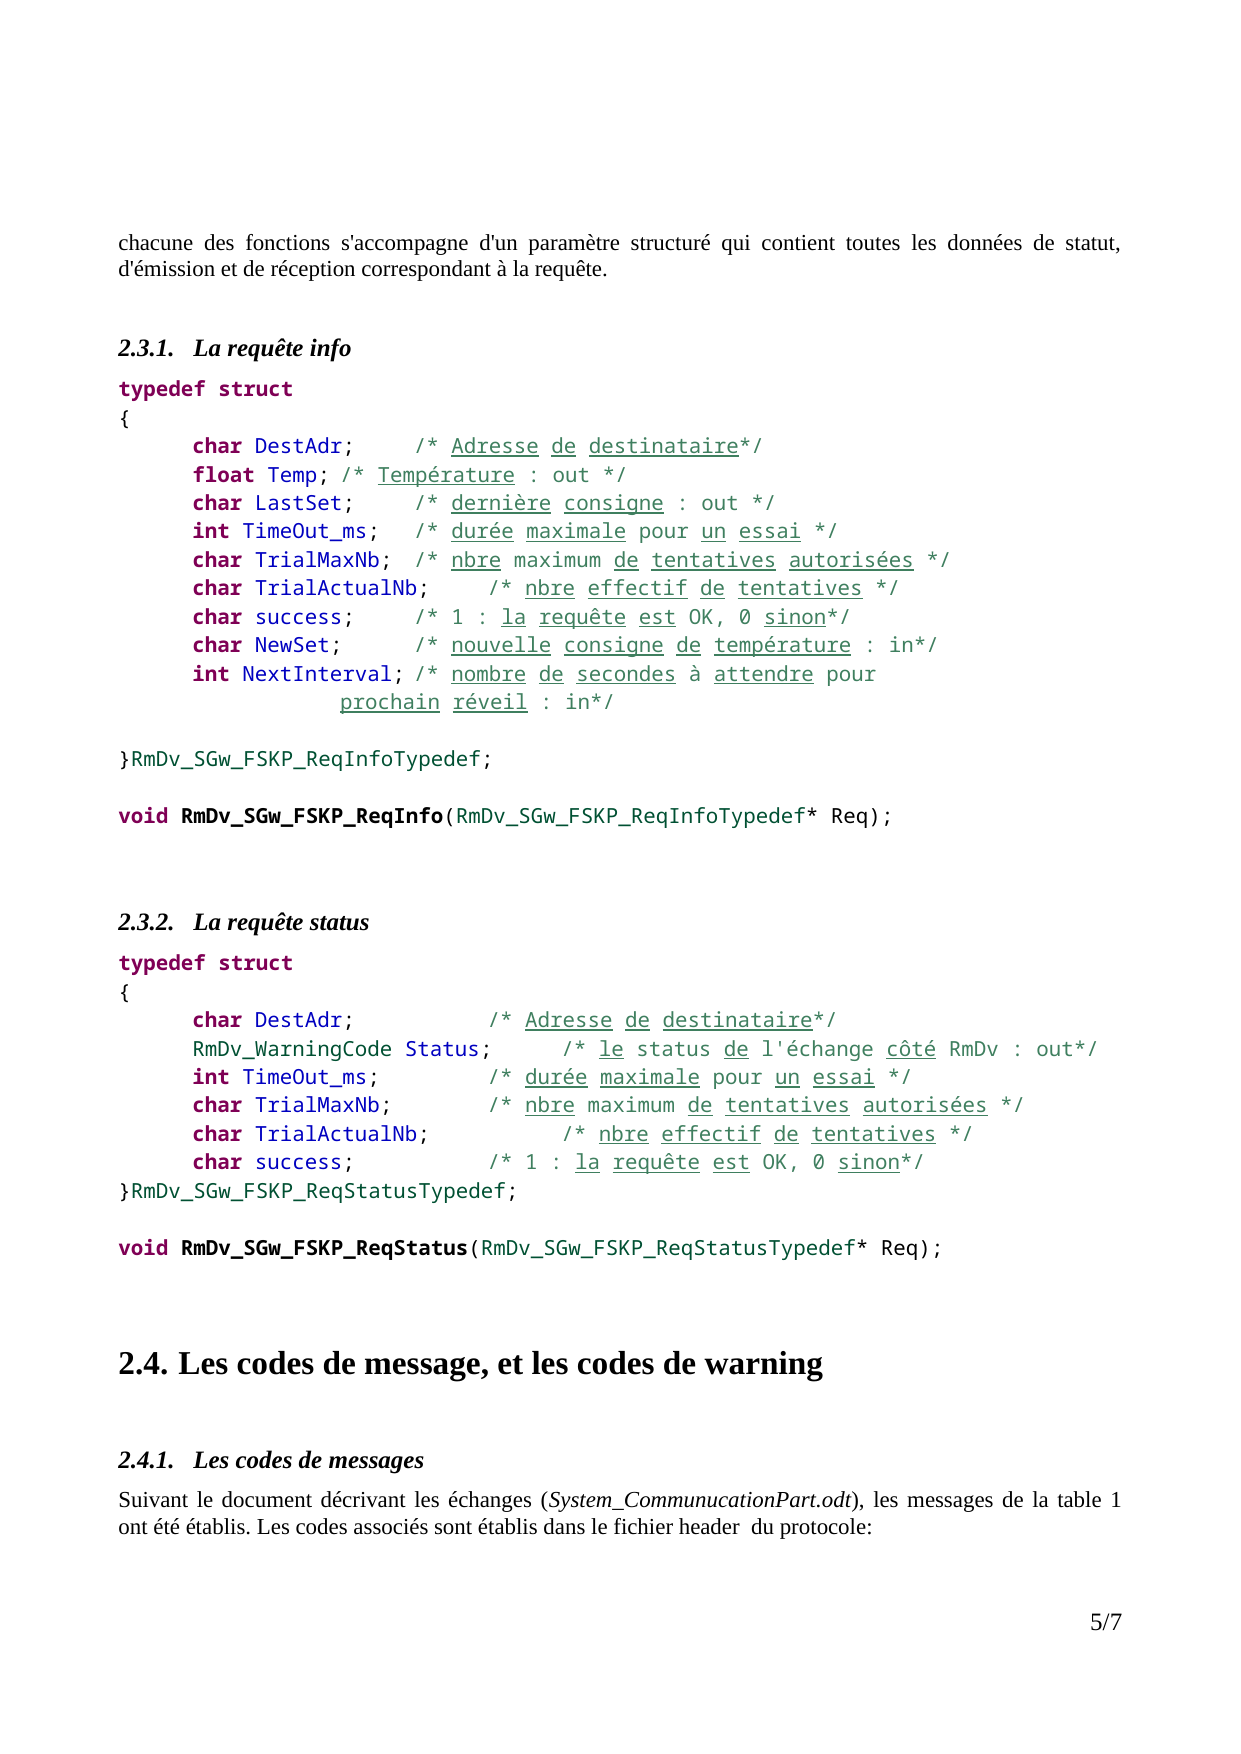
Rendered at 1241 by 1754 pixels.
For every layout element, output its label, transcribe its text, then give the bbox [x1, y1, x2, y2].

text void RmDv_SGw_FSKP_ReqInfo(RmDv_SGw_FSKP_ReqInfoTypedef* Req); [118, 801, 1122, 829]
text chacune des fonctions s'accompagne d'un paramètre structuré qui contient toutes les données de statut, d'émission et de réception correspondant à la requête. [118, 229, 1122, 282]
text float Temp; /* Température : out */ [118, 460, 1122, 488]
text prochain réveil : in*/ [118, 687, 1122, 716]
text }RmDv_SGw_FSKP_ReqStatusTypedef; [118, 1176, 1122, 1204]
text typedef struct [118, 374, 1122, 403]
subtitle La requête info [118, 333, 1122, 362]
subtitle Les codes de message, et les codes de warning [118, 1343, 1122, 1381]
text char NewSet; /* nouvelle consigne de température : in*/ [118, 630, 1122, 659]
text int TimeOut_ms; /* durée maximale pour un essai */ [118, 1062, 1122, 1091]
text char TrialMaxNb; /* nbre maximum de tentatives autorisées */ [118, 1091, 1122, 1119]
text int NextInterval; /* nombre de secondes à attendre pour [118, 659, 1122, 687]
text char success; /* 1 : la requête est OK, 0 sinon*/ [118, 1147, 1122, 1176]
subtitle La requête status [118, 907, 1122, 936]
text }RmDv_SGw_FSKP_ReqInfoTypedef; [118, 744, 1122, 772]
text char TrialMaxNb; /* nbre maximum de tentatives autorisées */ [118, 545, 1122, 573]
text char TrialActualNb; /* nbre effectif de tentatives */ [118, 573, 1122, 602]
text char DestAdr; /* Adresse de destinataire*/ [118, 1005, 1122, 1034]
text char TrialActualNb; /* nbre effectif de tentatives */ [118, 1119, 1122, 1147]
text char success; /* 1 : la requête est OK, 0 sinon*/ [118, 602, 1122, 630]
text char LastSet; /* dernière consigne : out */ [118, 488, 1122, 517]
text { [118, 403, 1122, 431]
text RmDv_WarningCode Status; /* le status de l'échange côté RmDv : out*/ [118, 1034, 1122, 1062]
text int TimeOut_ms; /* durée maximale pour un essai */ [118, 517, 1122, 545]
text { [118, 977, 1122, 1005]
text void RmDv_SGw_FSKP_ReqStatus(RmDv_SGw_FSKP_ReqStatusTypedef* Req); [118, 1233, 1122, 1261]
text typedef struct [118, 948, 1122, 977]
text Suivant le document décrivant les échanges (System_CommunucationPart.odt), les messages de la table 1 ont été établis. Les codes associés sont établis dans le fichier header du protocole: [118, 1486, 1122, 1539]
text char DestAdr; /* Adresse de destinataire*/ [118, 431, 1122, 460]
subtitle Les codes de messages [118, 1445, 1122, 1474]
